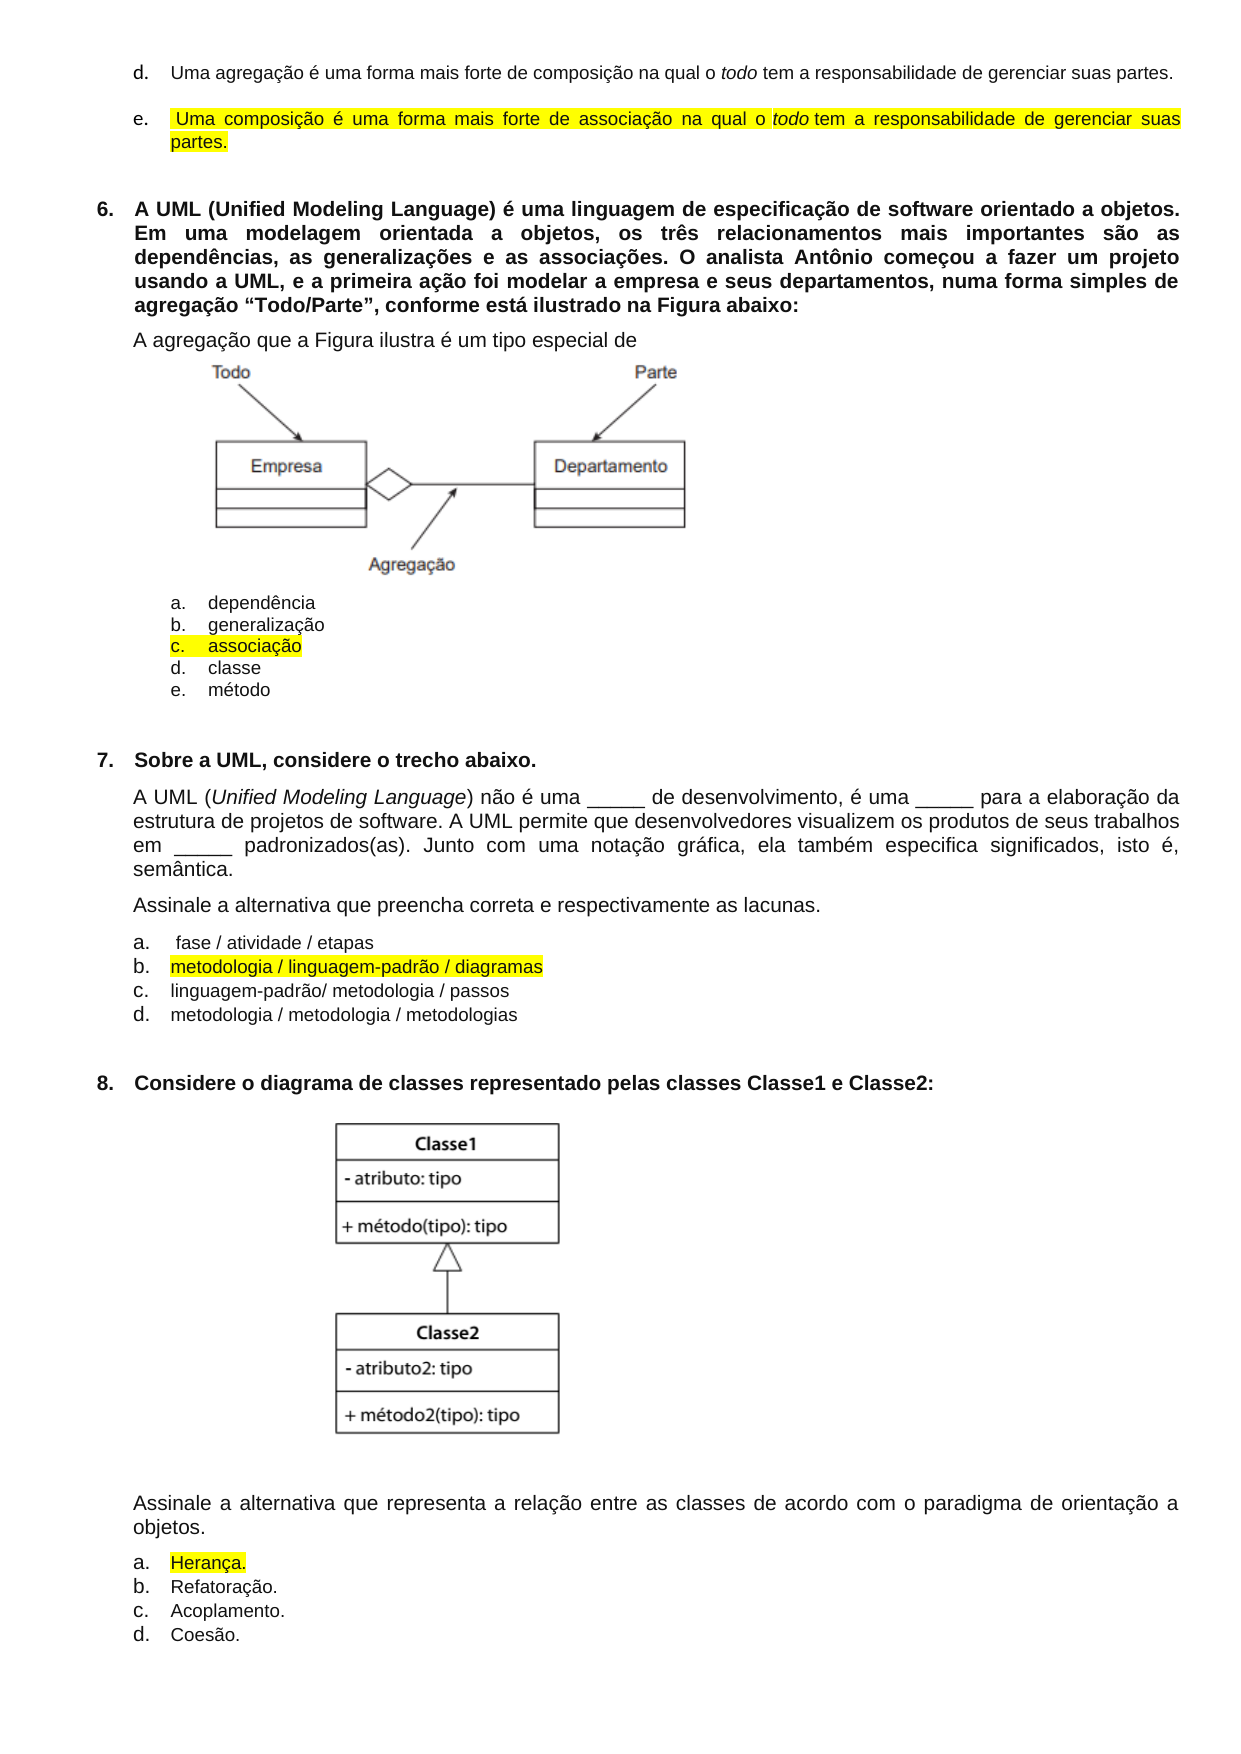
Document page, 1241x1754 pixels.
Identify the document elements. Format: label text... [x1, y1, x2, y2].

picture [194, 361, 706, 581]
list Sobre a UML, considere o trecho abaixo. [97, 748, 1181, 772]
list fase / atividade / etapas [133, 929, 1181, 953]
list metodologia / linguagem-padrão / diagramas [133, 953, 1181, 977]
list classe [170, 657, 1181, 678]
list Acoplamento. [133, 1598, 1181, 1622]
list generalização [170, 614, 1181, 635]
list Uma composição é uma forma mais forte de associação na qual o todo tem a responsabilidade de gerenciar suas partes. [133, 105, 1181, 152]
text Assinale a alternativa que representa a relação entre as classes de acordo com o paradigma de orientação a objetos. [133, 1491, 1181, 1538]
list Considere o diagrama de classes representado pelas classes Classe1 e Classe2: [97, 1071, 1181, 1095]
list dependência [170, 364, 1181, 614]
picture [325, 1117, 570, 1444]
list Refatoração. [133, 1574, 1181, 1598]
list Coesão. [133, 1622, 1181, 1646]
list metodologia / metodologia / metodologias [133, 1001, 1181, 1025]
list A UML (Unified Modeling Language) é uma linguagem de especificação de software orientado a objetos. Em uma modelagem orientada a objetos, os três relacionamentos mais importantes são as dependências, as generalizações e as associações. O analista Antônio começou a fazer um projeto usando a UML, e a primeira ação foi modelar a empresa e seus departamentos, numa forma simples de agregação “Todo/Parte”, conforme está ilustrado na Figura abaixo: [97, 197, 1181, 317]
list Herança. [133, 1550, 1181, 1574]
list associação [170, 635, 1181, 657]
text Assinale a alternativa que preencha correta e respectivamente as lacunas. [133, 893, 1181, 917]
list método [170, 678, 1181, 700]
list linguagem-padrão/ metodologia / passos [133, 977, 1181, 1001]
text A UML (Unified Modeling Language) não é uma _____ de desenvolvimento, é uma _____ para a elaboração da estrutura de projetos de software. A UML permite que desenvolvedores visualizem os produtos de seus trabalhos em _____ padronizados(as). Junto com uma notação gráfica, ela também especifica significados, isto é, semântica. [133, 785, 1181, 881]
list Uma agregação é uma forma mais forte de composição na qual o todo tem a responsabilidade de gerenciar suas partes. [133, 59, 1181, 84]
text A agregação que a Figura ilustra é um tipo especial de [133, 328, 1181, 352]
